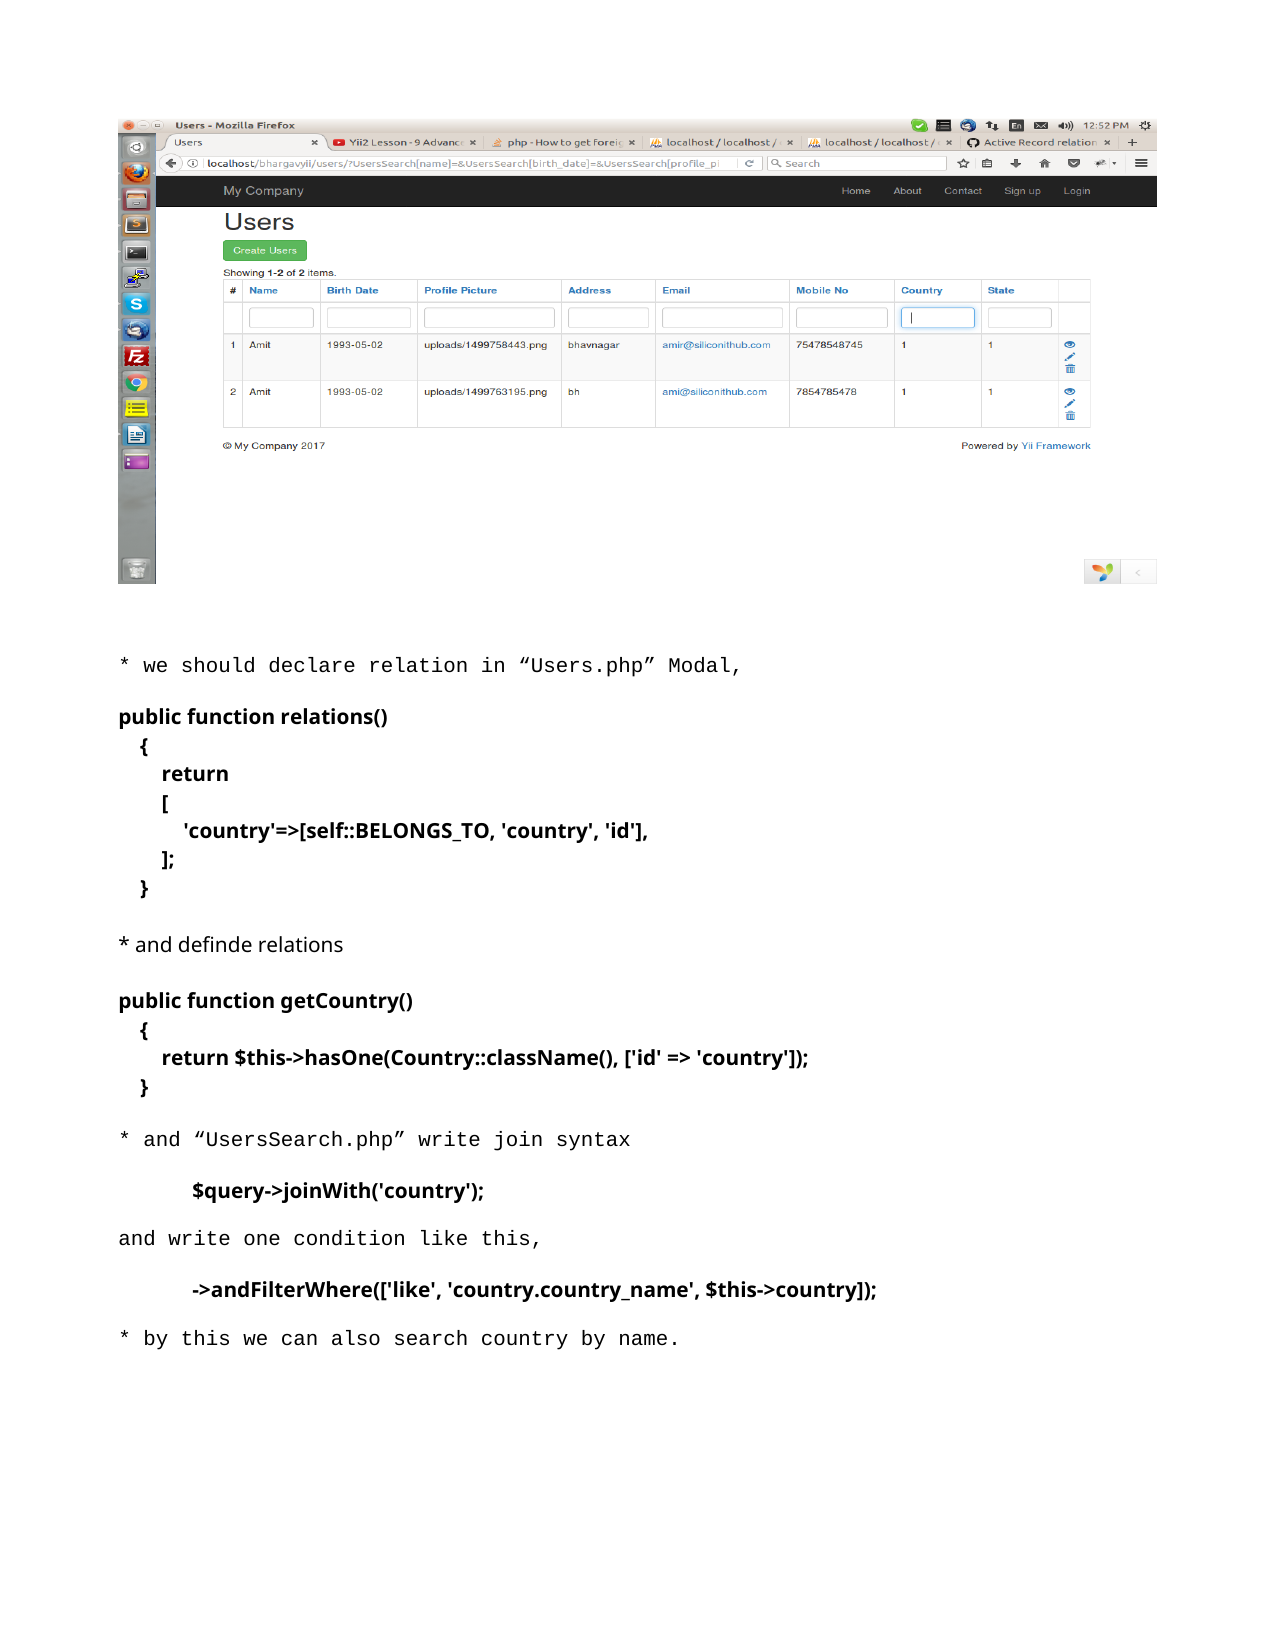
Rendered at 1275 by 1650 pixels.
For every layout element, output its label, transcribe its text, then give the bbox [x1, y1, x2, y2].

text * by this we can also search country by name. [118, 1328, 1157, 1351]
text public function getCountry() [118, 987, 1157, 1015]
text } [118, 1072, 1157, 1100]
text { [118, 1015, 1157, 1043]
text * we should declare relation in “Users.php” Modal, [118, 655, 1157, 679]
text ]; [118, 844, 1157, 873]
text { [118, 731, 1157, 759]
text [ [118, 788, 1157, 816]
text ->andFilterWhere(['like', 'country.country_name', $this->country]); [118, 1276, 1157, 1304]
text * and definde relations [118, 930, 1157, 958]
text return [118, 759, 1157, 788]
text return $this->hasOne(Country::className(), ['id' => 'country']); [118, 1043, 1157, 1072]
text } [118, 873, 1157, 901]
text * and “UsersSearch.php” write join syntax [118, 1129, 1157, 1152]
text and write one condition like this, [118, 1228, 1157, 1252]
text public function relations() [118, 702, 1157, 731]
text $query->joinWith('country'); [118, 1176, 1157, 1205]
picture [118, 118, 1157, 584]
text 'country'=>[self::BELONGS_TO, 'country', 'id'], [118, 816, 1157, 844]
